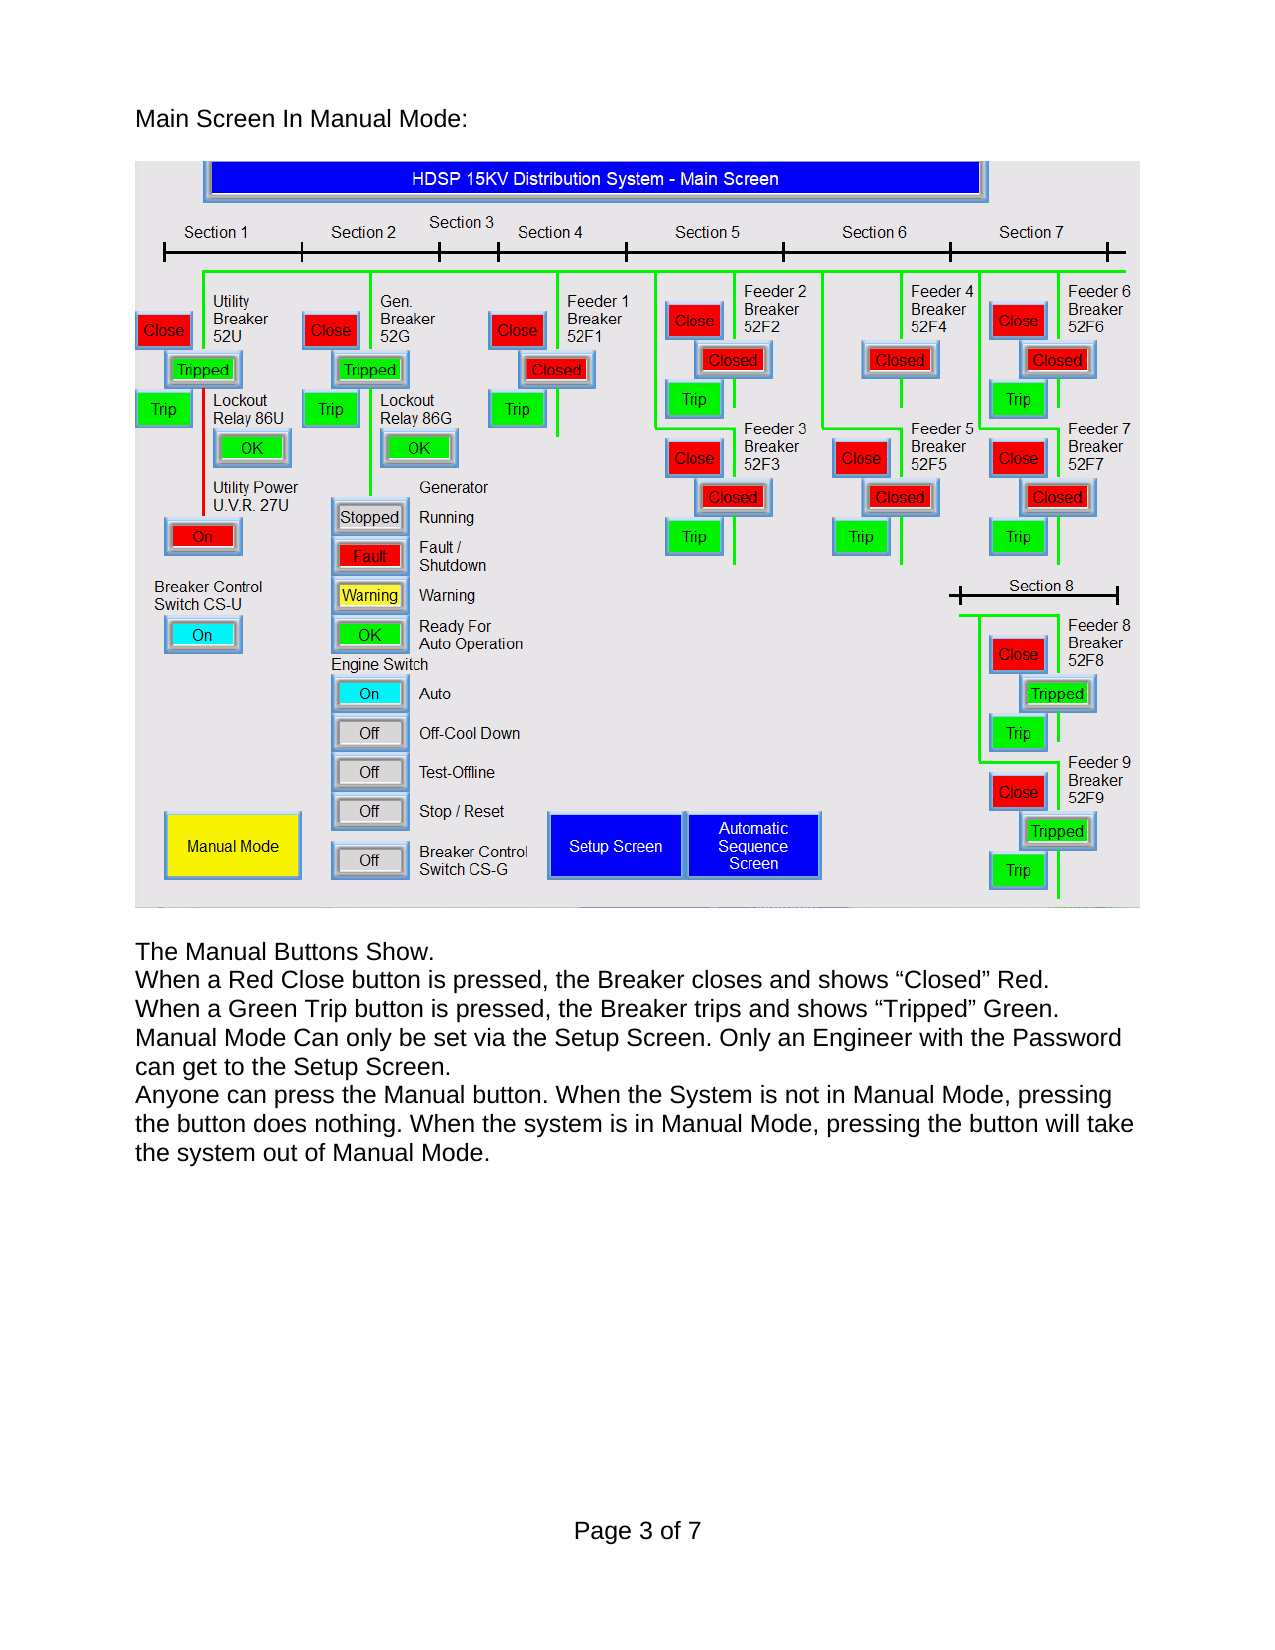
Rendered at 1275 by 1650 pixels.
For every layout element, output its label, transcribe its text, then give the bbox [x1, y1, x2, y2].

text The Manual Buttons Show. [135, 937, 1140, 966]
text Main Screen In Manual Mode: [135, 104, 1140, 132]
text When a Green Trip button is pressed, the Breaker trips and shows “Tripped” Green. [135, 994, 1140, 1023]
picture [135, 161, 1140, 908]
text Anyone can press the Manual button. When the System is not in Manual Mode, pressing the button does nothing. When the system is in Manual Mode, pressing the button will take the system out of Manual Mode. [135, 1081, 1140, 1167]
text When a Red Close button is pressed, the Breaker closes and shows “Closed” Red. [135, 966, 1140, 994]
text Manual Mode Can only be set via the Setup Screen. Only an Engineer with the Password can get to the Setup Screen. [135, 1023, 1140, 1081]
